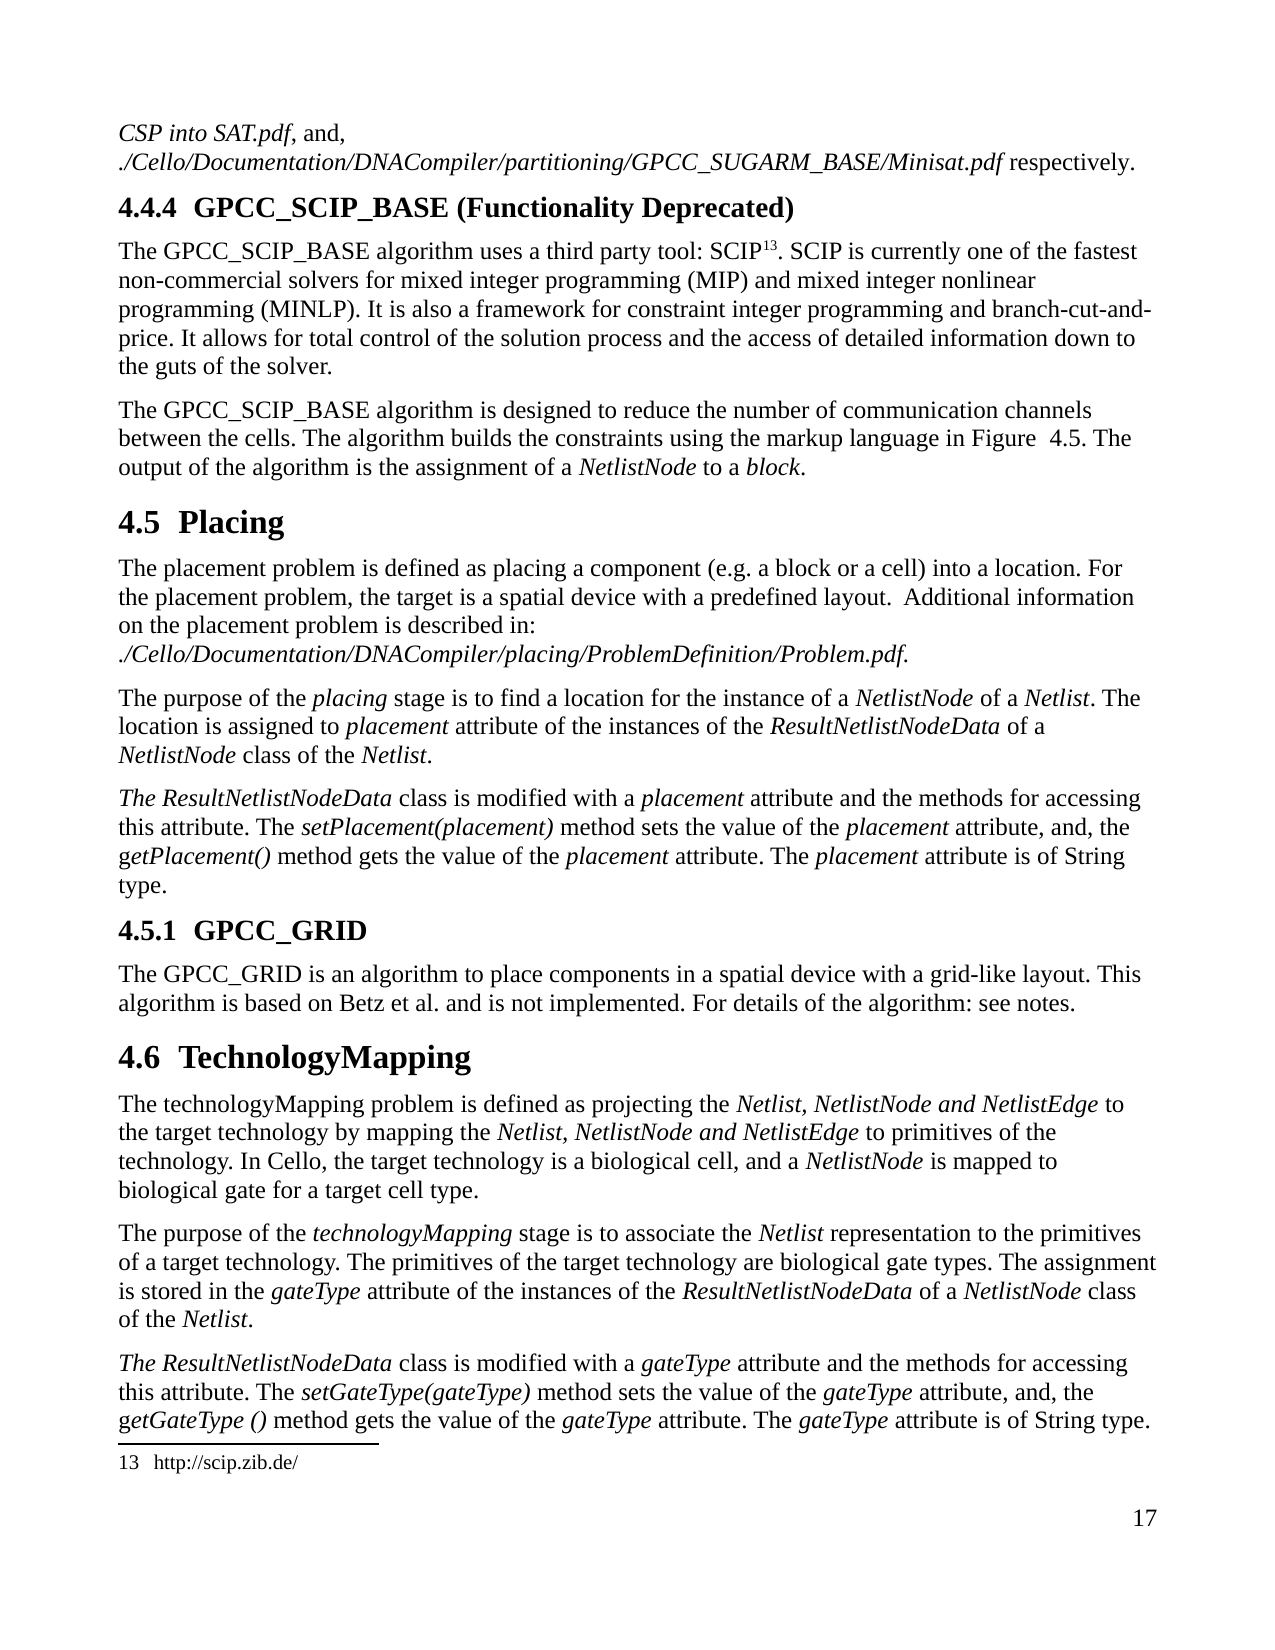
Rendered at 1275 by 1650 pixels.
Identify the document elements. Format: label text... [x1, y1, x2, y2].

text The technologyMapping problem is defined as projecting the Netlist, NetlistNode and NetlistEdge to the target technology by mapping the Netlist, NetlistNode and NetlistEdge to primitives of the technology. In Cello, the target technology is a biological cell, and a NetlistNode is mapped to biological gate for a target cell type. [118, 1089, 1157, 1204]
text The GPCC_SCIP_BASE algorithm is designed to reduce the number of communication channels between the cells. The algorithm builds the constraints using the markup language in Figure 4.5. The output of the algorithm is the assignment of a NetlistNode to a block. [118, 395, 1157, 481]
text The purpose of the placing stage is to find a location for the instance of a NetlistNode of a Netlist. The location is assigned to placement attribute of the instances of the ResultNetlistNodeData of a NetlistNode class of the Netlist. [118, 683, 1157, 769]
text http://scip.zib.de/ [118, 1449, 1157, 1474]
text The GPCC_SCIP_BASE algorithm uses a third party tool: SCIP. SCIP is currently one of the fastest non-commercial solvers for mixed integer programming (MIP) and mixed integer nonlinear programming (MINLP). It is also a framework for constraint integer programming and branch-cut-and-price. It allows for total control of the solution process and the access of detailed information down to the guts of the solver. [118, 236, 1157, 380]
subtitle Placing [118, 502, 1157, 541]
subtitle GPCC_GRID [118, 913, 1157, 947]
subtitle GPCC_SCIP_BASE (Functionality Deprecated) [118, 190, 1157, 224]
subtitle TechnologyMapping [118, 1038, 1157, 1076]
text The ResultNetlistNodeData class is modified with a placement attribute and the methods for accessing this attribute. The setPlacement(placement) method sets the value of the placement attribute, and, the getPlacement() method gets the value of the placement attribute. The placement attribute is of String type. [118, 783, 1157, 898]
text The GPCC_GRID is an algorithm to place components in a spatial device with a grid-like layout. This algorithm is based on Betz et al. and is not implemented. For details of the algorithm: see notes. [118, 959, 1157, 1017]
text The placement problem is defined as placing a component (e.g. a block or a cell) into a location. For the placement problem, the target is a spatial device with a predefined layout. Additional information on the placement problem is described in: ./Cello/Documentation/DNACompiler/placing/ProblemDefinition/Problem.pdf. [118, 553, 1157, 668]
text The purpose of the technologyMapping stage is to associate the Netlist representation to the primitives of a target technology. The primitives of the target technology are biological gate types. The assignment is stored in the gateType attribute of the instances of the ResultNetlistNodeData of a NetlistNode class of the Netlist. [118, 1218, 1157, 1333]
text The ResultNetlistNodeData class is modified with a gateType attribute and the methods for accessing this attribute. The setGateType(gateType) method sets the value of the gateType attribute, and, the getGateType () method gets the value of the gateType attribute. The gateType attribute is of String type. [118, 1348, 1157, 1434]
text CSP into SAT.pdf, and, ./Cello/Documentation/DNACompiler/partitioning/GPCC_SUGARM_BASE/Minisat.pdf respectively. [118, 118, 1157, 176]
